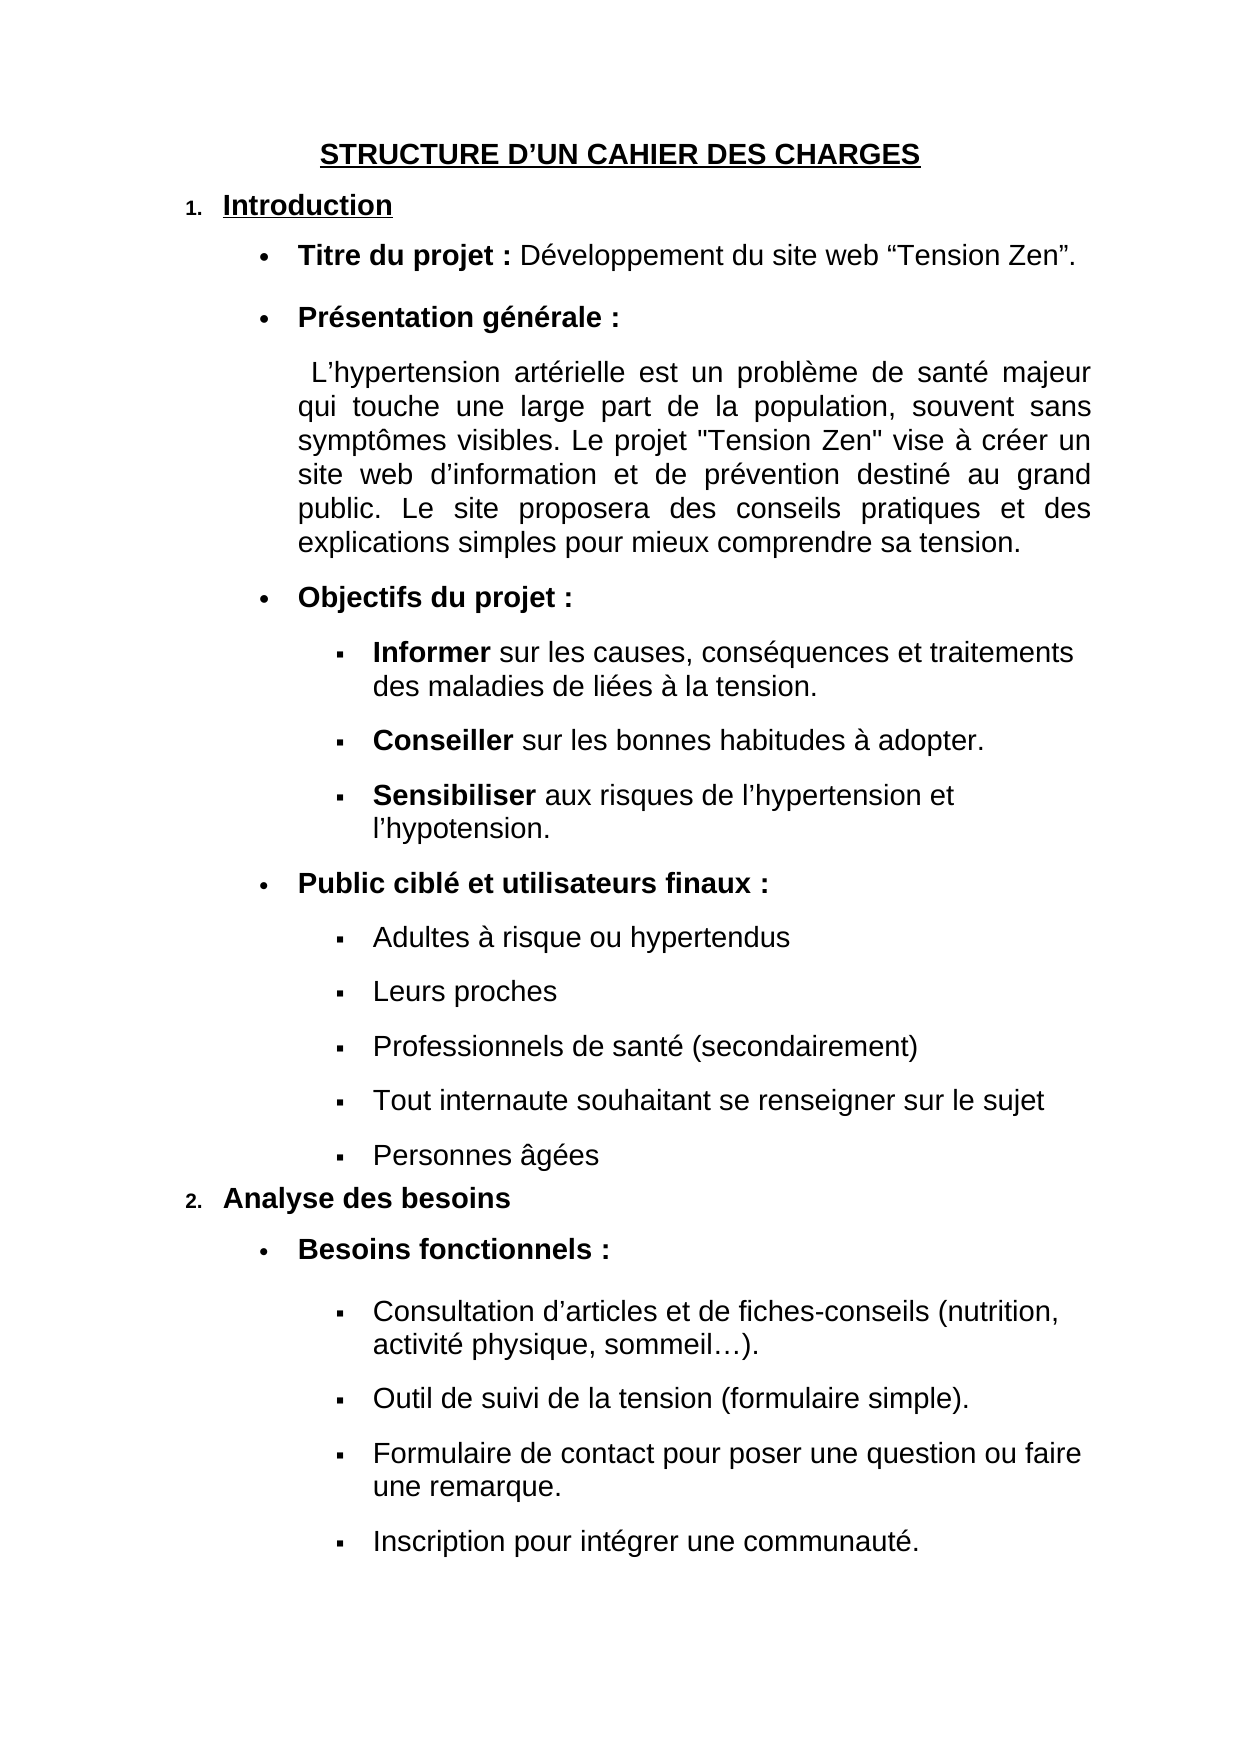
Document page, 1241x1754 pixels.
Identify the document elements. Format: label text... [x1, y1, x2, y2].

list Inscription pour intégrer une communauté. [335, 1524, 1093, 1557]
list Analyse des besoins [185, 1181, 1093, 1215]
list Professionnels de santé (secondairement) [335, 1029, 1093, 1062]
list Conseiller sur les bonnes habitudes à adopter. [335, 723, 1093, 757]
list Adultes à risque ou hypertendus [335, 920, 1093, 953]
list Leurs proches [335, 974, 1093, 1008]
list Présentation générale : [260, 299, 1093, 333]
list Consultation d’articles et de fiches-conseils (nutrition, activité physique, sommeil…). [335, 1293, 1093, 1361]
list Sensibiliser aux risques de l’hypertension et l’hypotension. [335, 778, 1093, 845]
list Introduction [185, 187, 1093, 221]
list Public ciblé et utilisateurs finaux : [260, 866, 1093, 899]
list Besoins fonctionnels : [260, 1232, 1093, 1266]
text STRUCTURE D’UN CAHIER DES CHARGES [148, 137, 1093, 170]
list Personnes âgées [335, 1137, 1093, 1171]
list Formulaire de contact pour poser une question ou faire une remarque. [335, 1436, 1093, 1503]
list Tout internaute souhaitant se renseigner sur le sujet [335, 1083, 1093, 1117]
list Objectifs du projet : [260, 580, 1093, 614]
list Titre du projet : Développement du site web “Tension Zen”. [260, 238, 1093, 272]
list L’hypertension artérielle est un problème de santé majeur qui touche une large part de la population, souvent sans symptômes visibles. Le projet "Tension Zen" vise à créer un site web d’information et de prévention destiné au grand public. Le site proposera des conseils pratiques et des explications simples pour mieux comprendre sa tension. [298, 354, 1093, 559]
list Outil de suivi de la tension (formulaire simple). [335, 1381, 1093, 1415]
list Informer sur les causes, conséquences et traitements des maladies de liées à la tension. [335, 635, 1093, 702]
